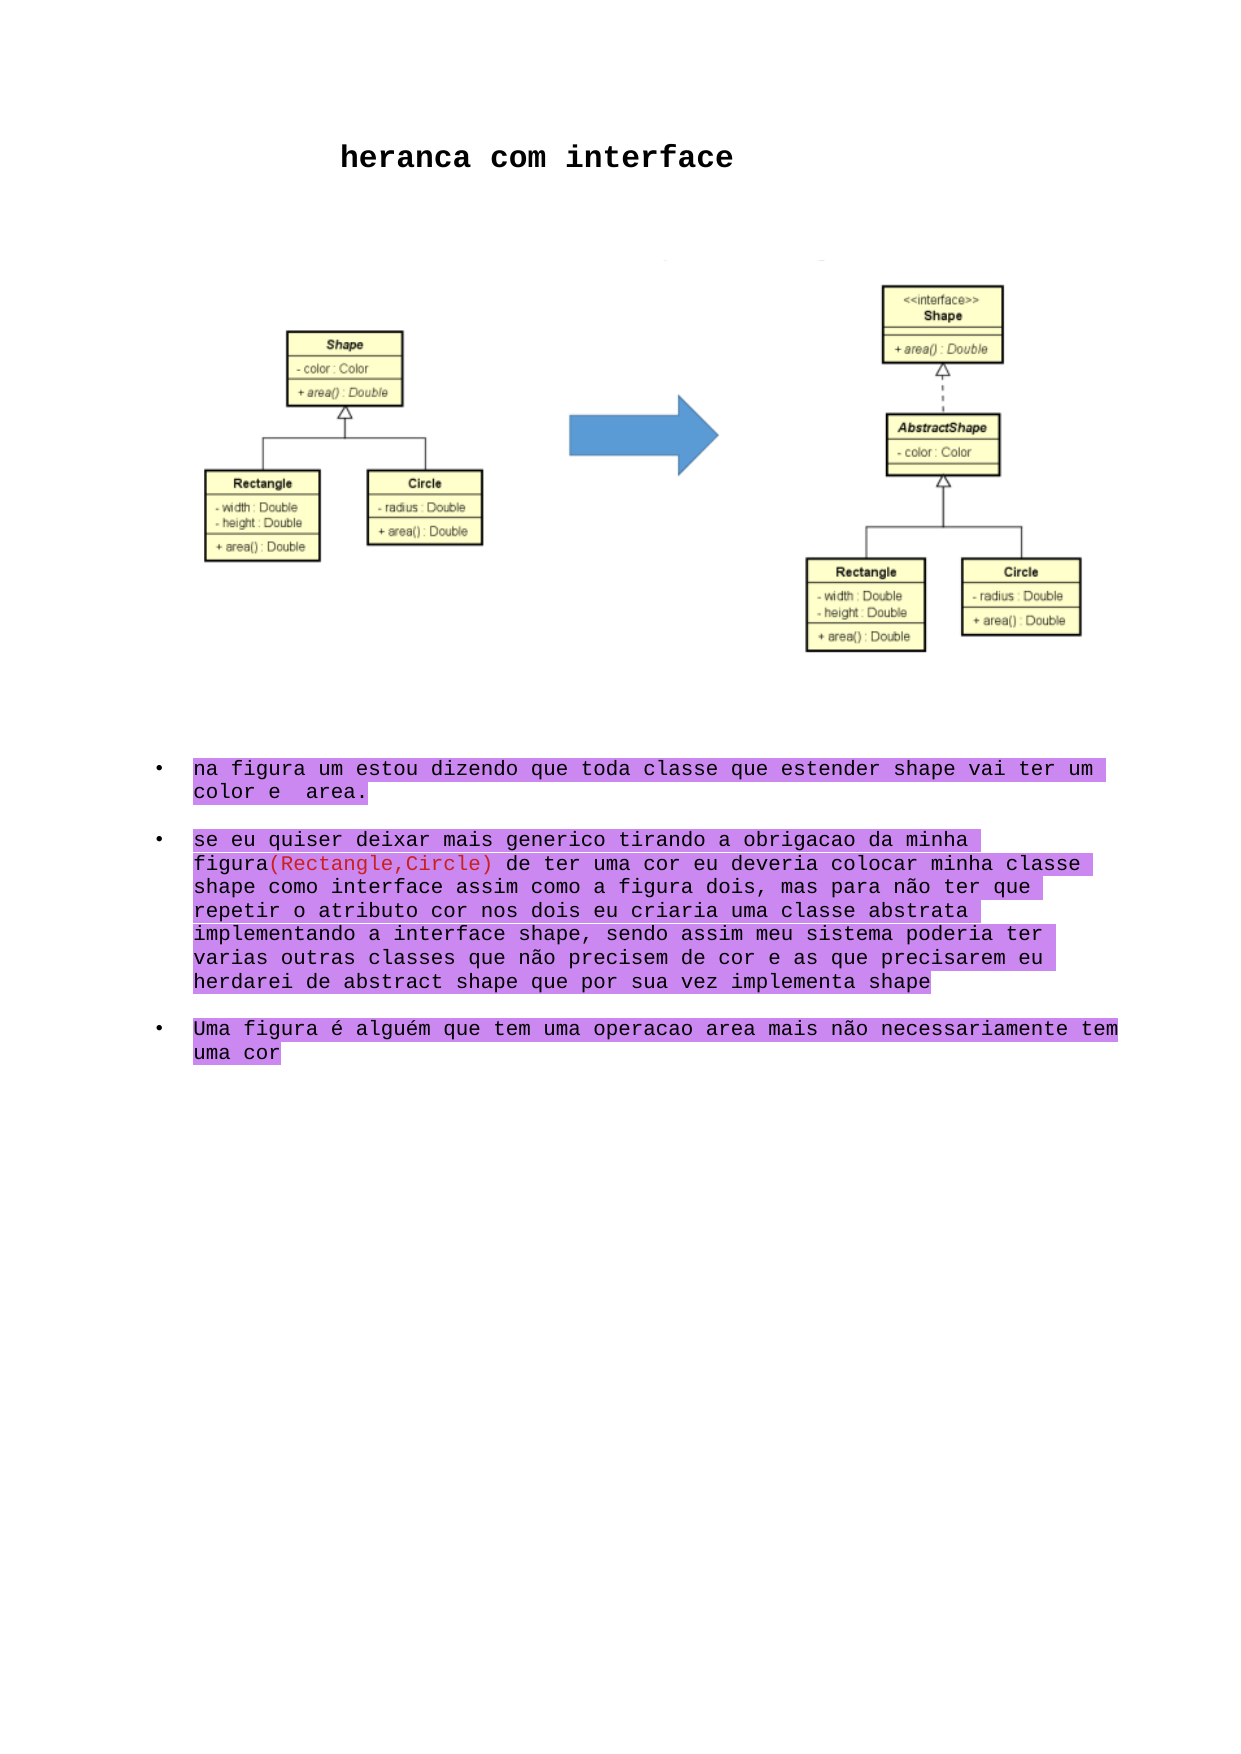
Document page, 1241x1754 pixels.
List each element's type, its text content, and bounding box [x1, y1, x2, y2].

list se eu quiser deixar mais generico tirando a obrigacao da minha figura(Rectangle,Circle) de ter uma cor eu deveria colocar minha classe shape como interface assim como a figura dois, mas para não ter que repetir o atributo cor nos dois eu criaria uma classe abstrata implementando a interface shape, sendo assim meu sistema poderia ter varias outras classes que não precisem de cor e as que precisarem eu herdarei de abstract shape que por sua vez implementa shape [156, 829, 1122, 994]
list na figura um estou dizendo que toda classe que estender shape vai ter um color e area. [156, 758, 1122, 805]
picture [129, 260, 1133, 664]
text heranca com interface [118, 142, 1122, 177]
list Uma figura é alguém que tem uma operacao area mais não necessariamente tem uma cor [156, 1018, 1122, 1065]
